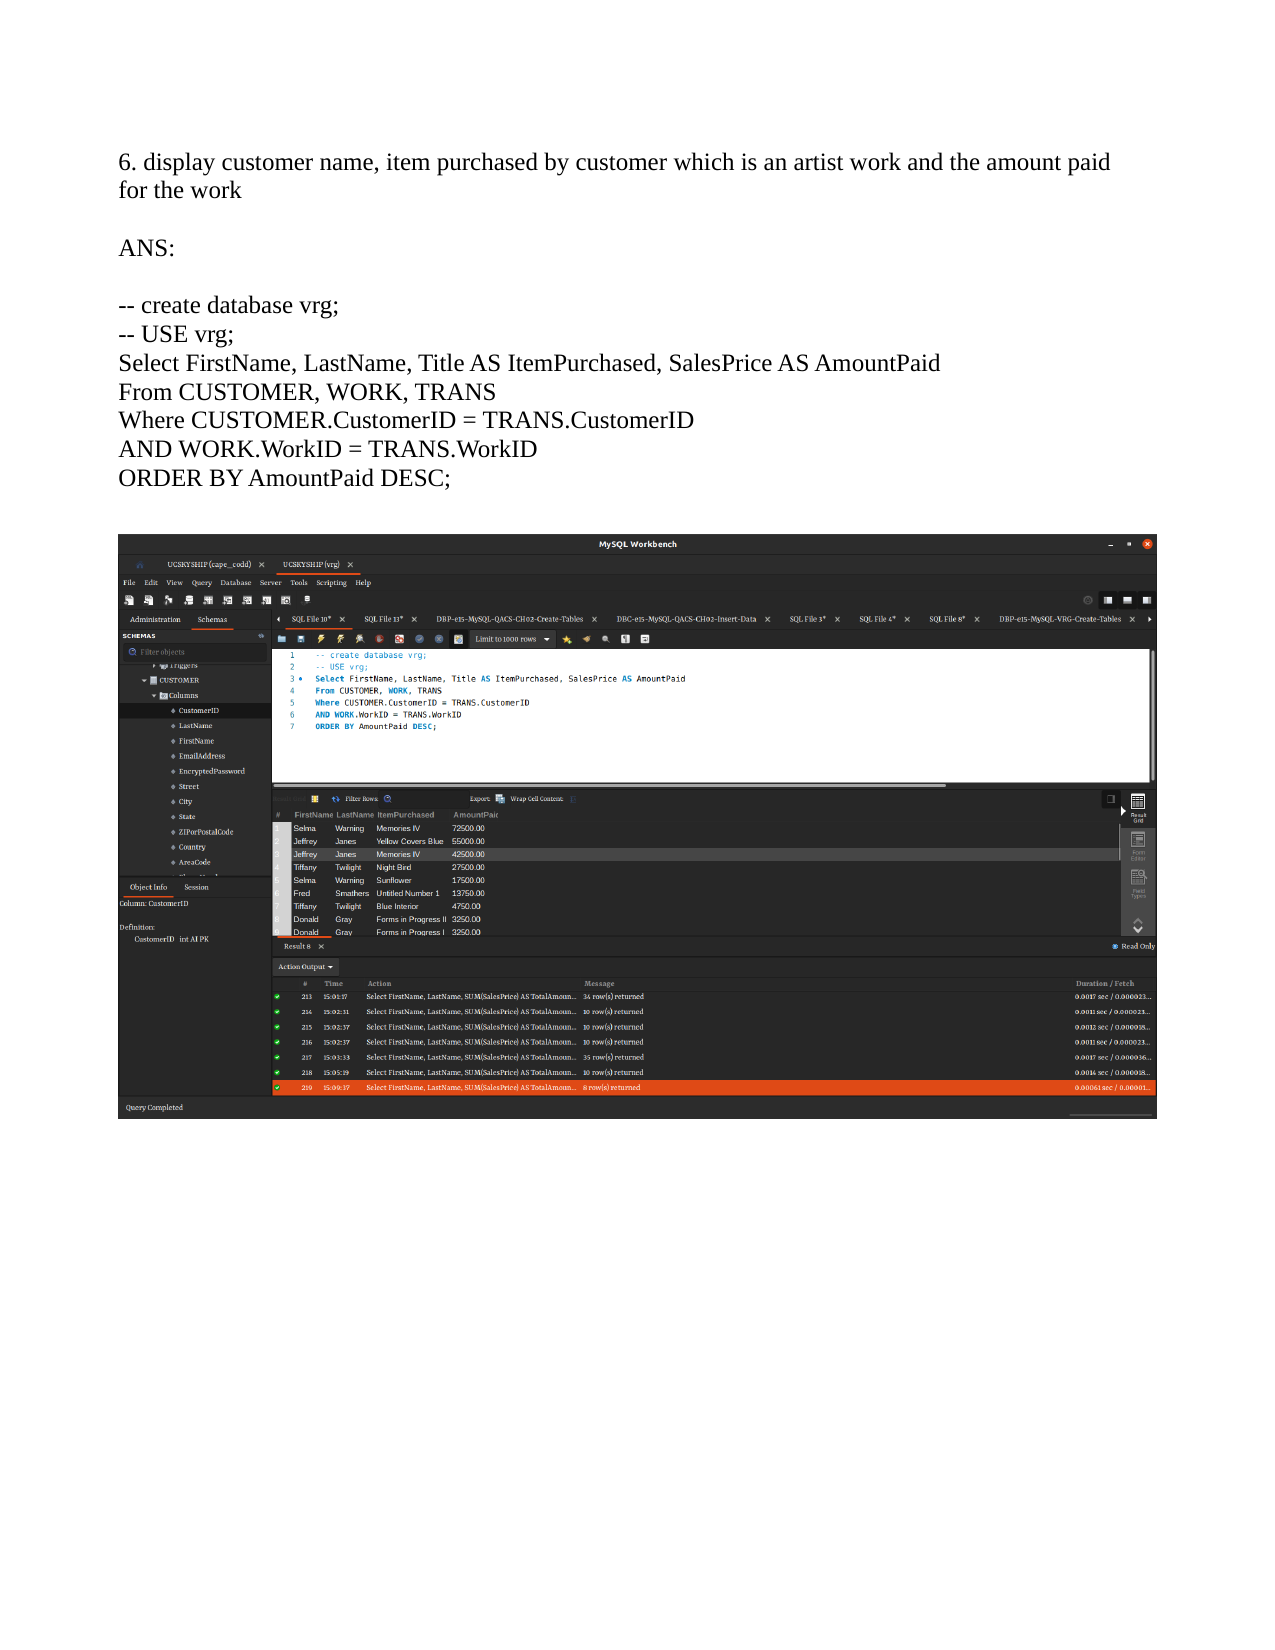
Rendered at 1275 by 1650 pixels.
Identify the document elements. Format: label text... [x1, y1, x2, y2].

picture [118, 534, 1157, 1119]
text Where CUSTOMER.CustomerID = TRANS.CustomerID [118, 406, 1157, 434]
text -- USE vrg; [118, 319, 1157, 348]
text AND WORK.WorkID = TRANS.WorkID [118, 434, 1157, 463]
text ORDER BY AmountPaid DESC; [118, 463, 1157, 492]
text for the work [118, 176, 1157, 204]
text -- create database vrg; [118, 291, 1157, 319]
text 6. display customer name, item purchased by customer which is an artist work and the amount paid [118, 147, 1157, 176]
text Select FirstName, LastName, Title AS ItemPurchased, SalesPrice AS AmountPaid [118, 348, 1157, 377]
text ANS: [118, 233, 1157, 262]
text From CUSTOMER, WORK, TRANS [118, 377, 1157, 406]
